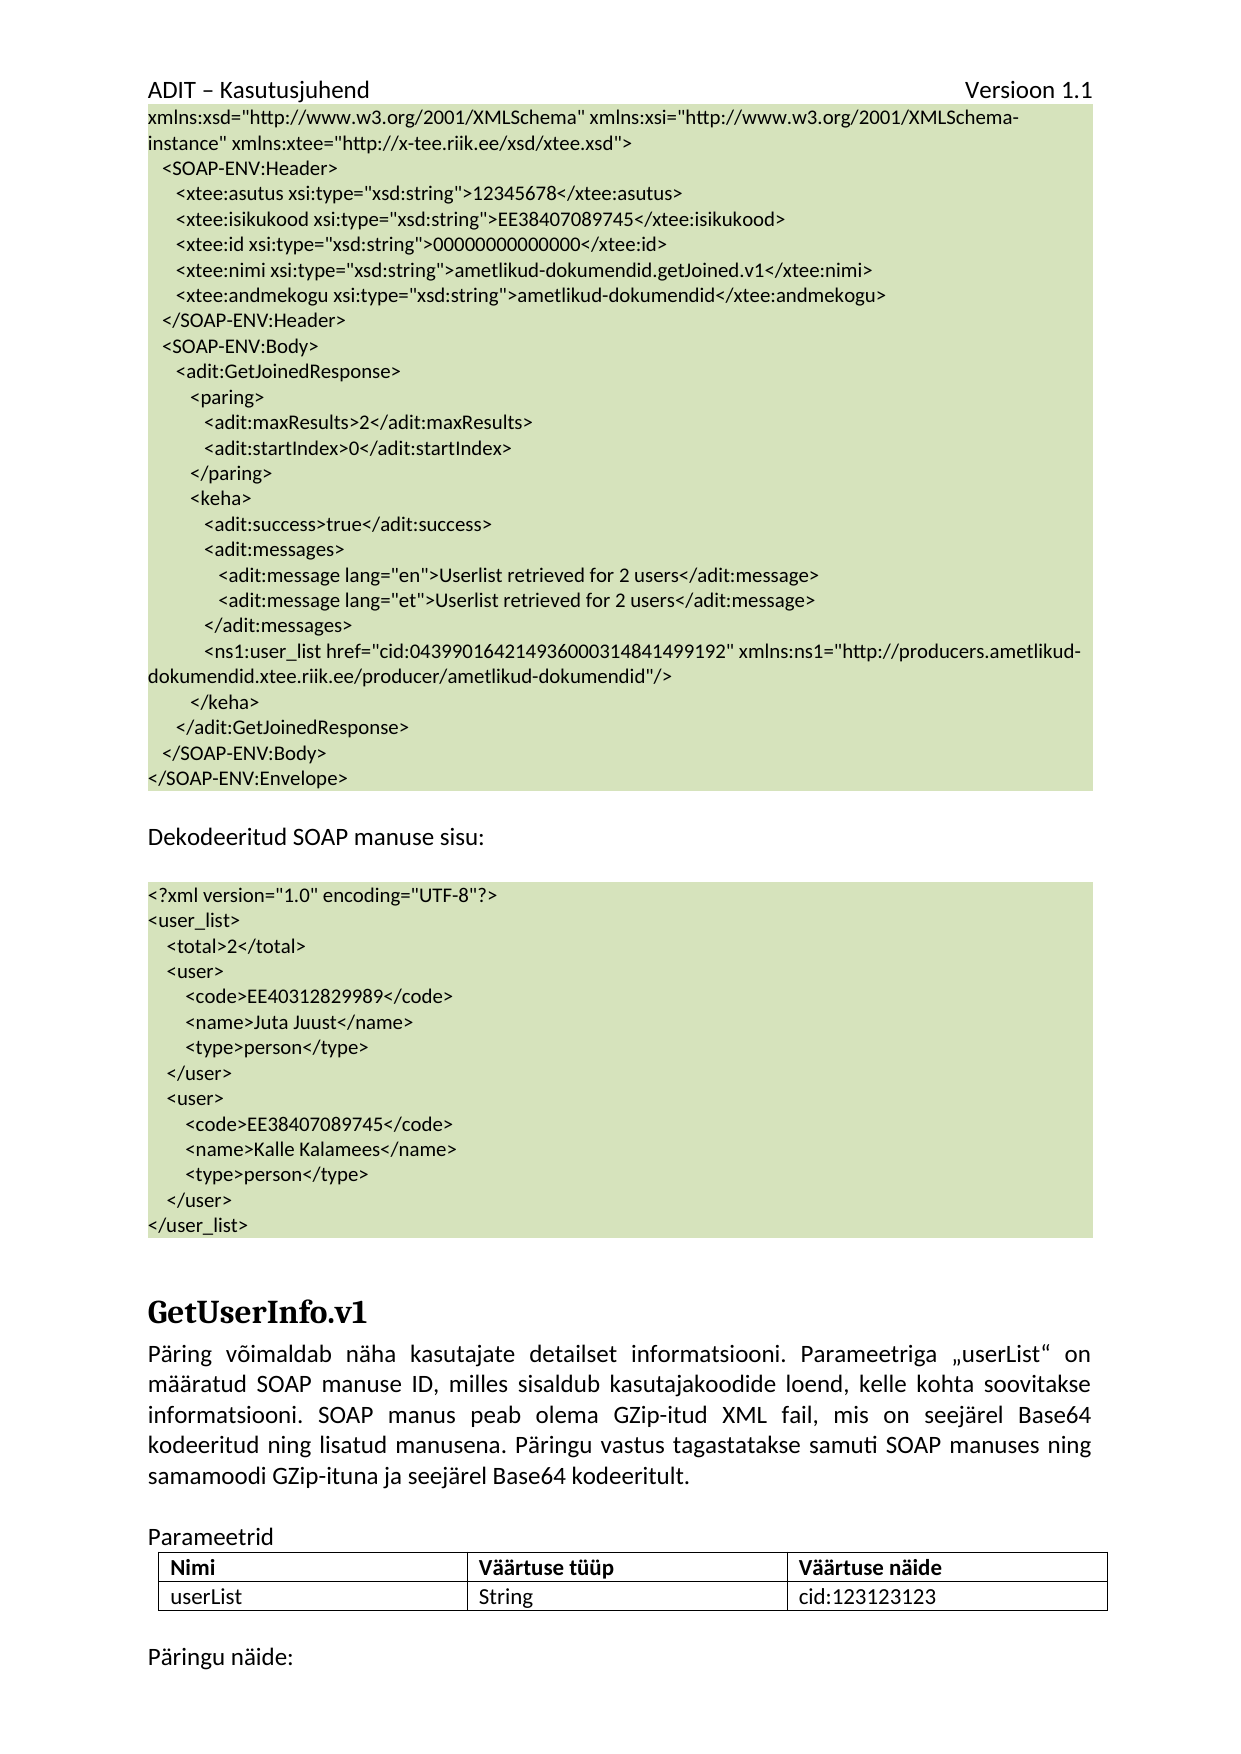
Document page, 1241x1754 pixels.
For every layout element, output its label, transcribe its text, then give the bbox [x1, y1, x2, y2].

table_cell cid:123123123 [788, 1582, 1107, 1610]
text <type>person</type> [148, 1162, 1093, 1187]
text <user> [148, 1085, 1093, 1111]
text <adit:message lang="en">Userlist retrieved for 2 users</adit:message> [148, 562, 1093, 587]
text </keha> [148, 689, 1093, 714]
text <total>2</total> [148, 933, 1093, 958]
text </SOAP-ENV:Body> [148, 740, 1093, 765]
text <adit:maxResults>2</adit:maxResults> [148, 409, 1093, 435]
text <xtee:andmekogu xsi:type="xsd:string">ametlikud-dokumendid</xtee:andmekogu> [148, 282, 1093, 308]
text <xtee:isikukood xsi:type="xsd:string">EE38407089745</xtee:isikukood> [148, 206, 1093, 231]
text <?xml version="1.0" encoding="UTF-8"?> [148, 882, 1093, 907]
text </paring> [148, 460, 1093, 486]
text <name>Juta Juust</name> [148, 1009, 1093, 1034]
text Dekodeeritud SOAP manuse sisu: [148, 821, 1093, 852]
text <SOAP-ENV:Body> [148, 333, 1093, 358]
text </adit:GetJoinedResponse> [148, 714, 1093, 740]
table_cell String [468, 1582, 787, 1610]
text </SOAP-ENV:Header> [148, 308, 1093, 333]
text <type>person</type> [148, 1034, 1093, 1060]
text <adit:messages> [148, 536, 1093, 562]
text <adit:startIndex>0</adit:startIndex> [148, 435, 1093, 460]
table_header Nimi [159, 1553, 467, 1581]
text <adit:GetJoinedResponse> [148, 358, 1093, 384]
text </adit:messages> [148, 613, 1093, 638]
text <adit:success>true</adit:success> [148, 511, 1093, 536]
text Päring võimaldab näha kasutajate detailset informatsiooni. Parameetriga „userList“ on määratud SOAP manuse ID, milles sisaldub kasutajakoodide loend, kelle kohta soovitakse informatsiooni. SOAP manus peab olema GZip-itud XML fail, mis on seejärel Base64 kodeeritud ning lisatud manusena. Päringu vastus tagastatakse samuti SOAP manuses ning samamoodi GZip-ituna ja seejärel Base64 kodeeritult. [148, 1338, 1093, 1491]
text <xtee:nimi xsi:type="xsd:string">ametlikud-dokumendid.getJoined.v1</xtee:nimi> [148, 257, 1093, 282]
text </user> [148, 1187, 1093, 1212]
table_header Väärtuse näide [788, 1553, 1107, 1581]
text </SOAP-ENV:Envelope> [148, 765, 1093, 791]
table_cell userList [159, 1582, 467, 1610]
text <paring> [148, 384, 1093, 409]
text </user_list> [148, 1212, 1093, 1238]
text <code>EE38407089745</code> [148, 1111, 1093, 1136]
text <name>Kalle Kalamees</name> [148, 1136, 1093, 1162]
text <user_list> [148, 907, 1093, 933]
text xmlns:xsd="http://www.w3.org/2001/XMLSchema" xmlns:xsi="http://www.w3.org/2001/XMLSchema-instance" xmlns:xtee="http://x-tee.riik.ee/xsd/xtee.xsd"> [148, 104, 1093, 155]
text <code>EE40312829989</code> [148, 984, 1093, 1009]
text Parameetrid [148, 1521, 1093, 1552]
text <SOAP-ENV:Header> [148, 155, 1093, 181]
text <adit:message lang="et">Userlist retrieved for 2 users</adit:message> [148, 587, 1093, 613]
table_header Väärtuse tüüp [468, 1553, 787, 1581]
text <keha> [148, 486, 1093, 511]
text Päringu näide: [148, 1641, 1093, 1672]
text <user> [148, 958, 1093, 984]
text </user> [148, 1060, 1093, 1085]
text <xtee:asutus xsi:type="xsd:string">12345678</xtee:asutus> [148, 181, 1093, 206]
text <ns1:user_list href="cid:043990164214936000314841499192" xmlns:ns1="http://producers.ametlikud-dokumendid.xtee.riik.ee/producer/ametlikud-dokumendid"/> [148, 638, 1093, 689]
text <xtee:id xsi:type="xsd:string">00000000000000</xtee:id> [148, 231, 1093, 257]
subtitle GetUserInfo.v1 [148, 1293, 1093, 1332]
